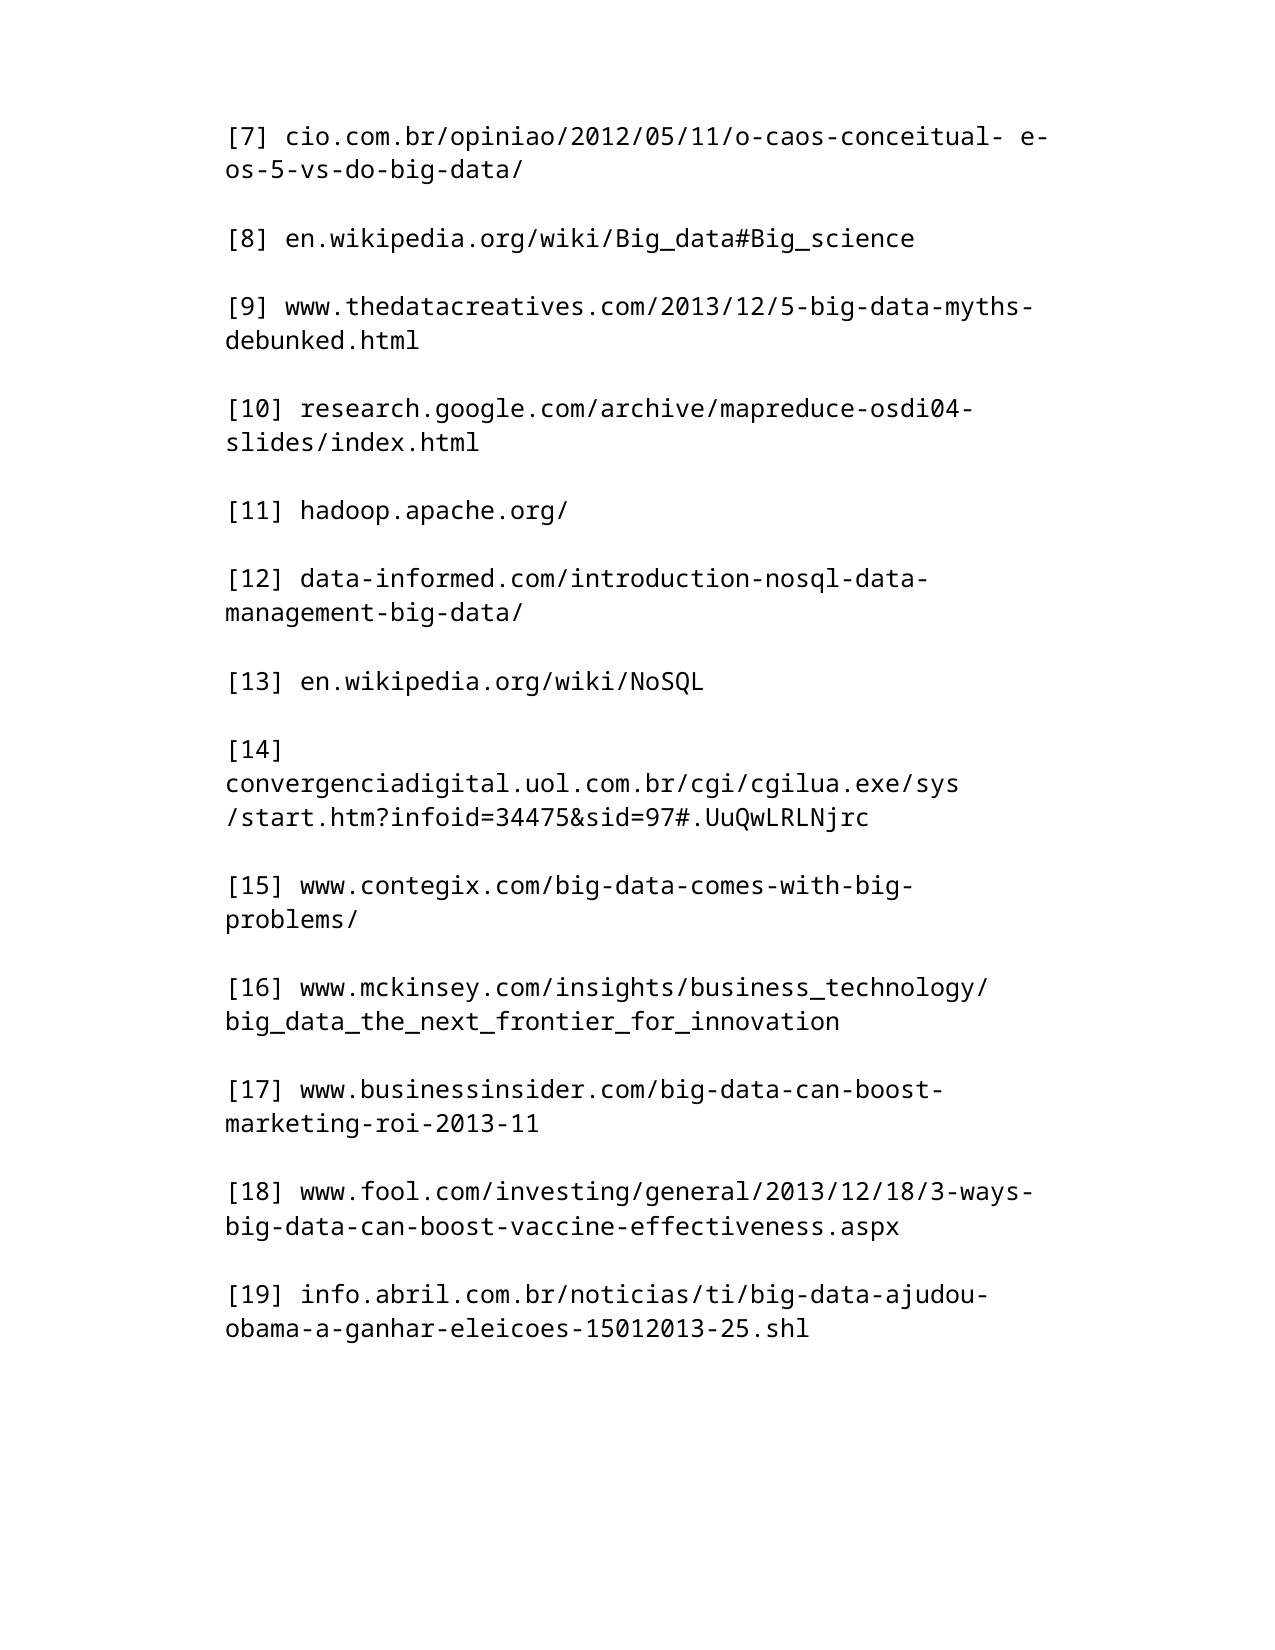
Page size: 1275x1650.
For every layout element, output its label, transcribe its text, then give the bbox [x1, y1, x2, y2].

text [14] convergenciadigital.uol.com.br/cgi/cgilua.exe/sys /start.htm?infoid=34475&sid=97#.UuQwLRLNjrc [225, 731, 1050, 833]
text [10] research.google.com/archive/mapreduce-osdi04- slides/index.html [225, 391, 1050, 459]
text [9] www.thedatacreatives.com/2013/12/5-big-data-myths- debunked.html [225, 288, 1050, 357]
text [15] www.contegix.com/big-data-comes-with-big- problems/ [225, 867, 1050, 936]
text [17] www.businessinsider.com/big-data-can-boost- marketing-roi-2013-11 [225, 1072, 1050, 1140]
text [16] www.mckinsey.com/insights/business_technology/ big_data_the_next_frontier_for_innovation [225, 970, 1050, 1038]
text [13] en.wikipedia.org/wiki/NoSQL [225, 663, 1050, 697]
text [12] data-informed.com/introduction-nosql-data- management-big-data/ [225, 561, 1050, 629]
text [7] cio.com.br/opiniao/2012/05/11/o-caos-conceitual- e-os-5-vs-do-big-data/ [225, 118, 1050, 186]
text [19] info.abril.com.br/noticias/ti/big-data-ajudou- obama-a-ganhar-eleicoes-15012013-25.shl [225, 1276, 1050, 1344]
text [18] www.fool.com/investing/general/2013/12/18/3-ways- big-data-can-boost-vaccine-effectiveness.aspx [225, 1174, 1050, 1242]
text [11] hadoop.apache.org/ [225, 493, 1050, 527]
text [8] en.wikipedia.org/wiki/Big_data#Big_science [225, 220, 1050, 254]
